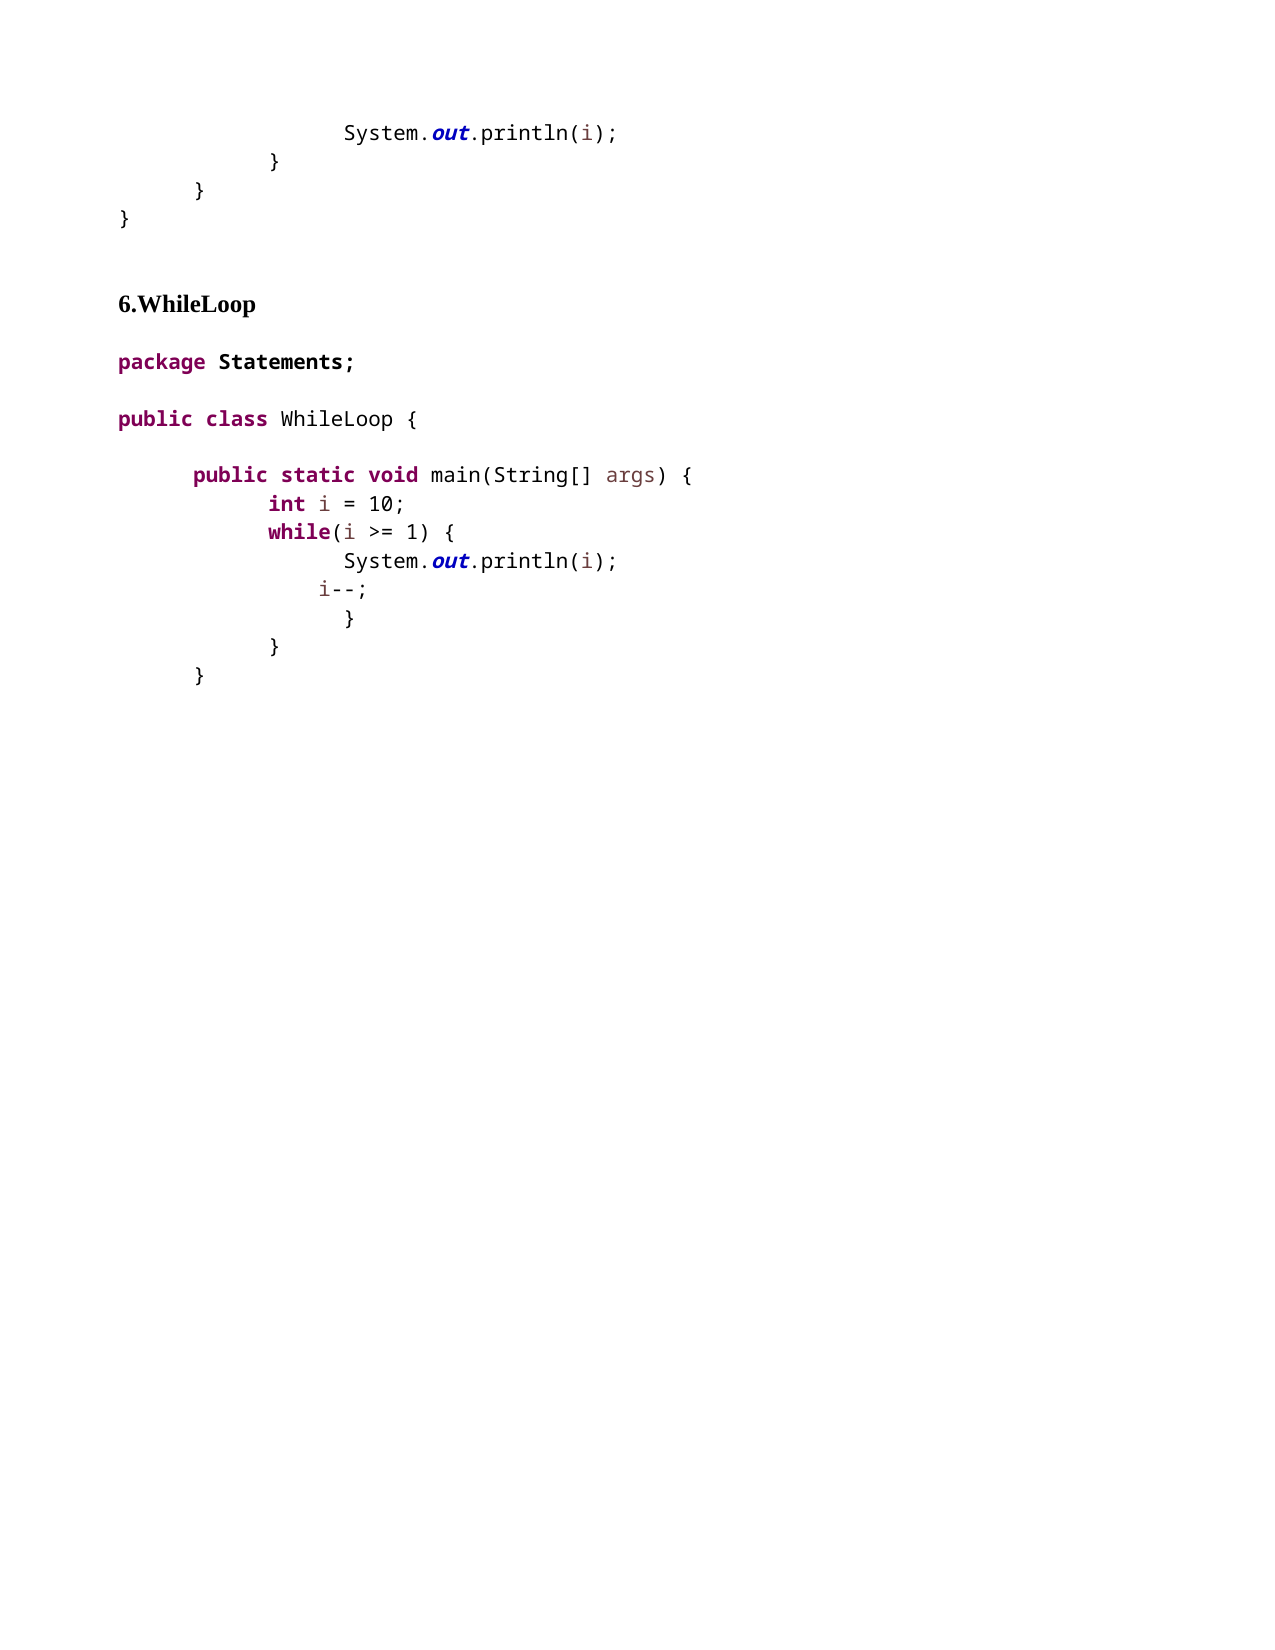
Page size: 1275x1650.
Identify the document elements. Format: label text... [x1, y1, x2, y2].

text package Statements; [118, 347, 1157, 375]
text } [118, 603, 1157, 631]
text System.out.println(i); [118, 118, 1157, 147]
text } [118, 175, 1157, 203]
text } [118, 660, 1157, 688]
text public class WhileLoop { [118, 404, 1157, 432]
text 6.WhileLoop [118, 289, 1157, 318]
text } [118, 631, 1157, 660]
text while(i >= 1) { [118, 517, 1157, 546]
text System.out.println(i); [118, 546, 1157, 574]
text int i = 10; [118, 489, 1157, 517]
text i--; [118, 574, 1157, 603]
text } [118, 203, 1157, 232]
text } [118, 147, 1157, 175]
text public static void main(String[] args) { [118, 461, 1157, 489]
